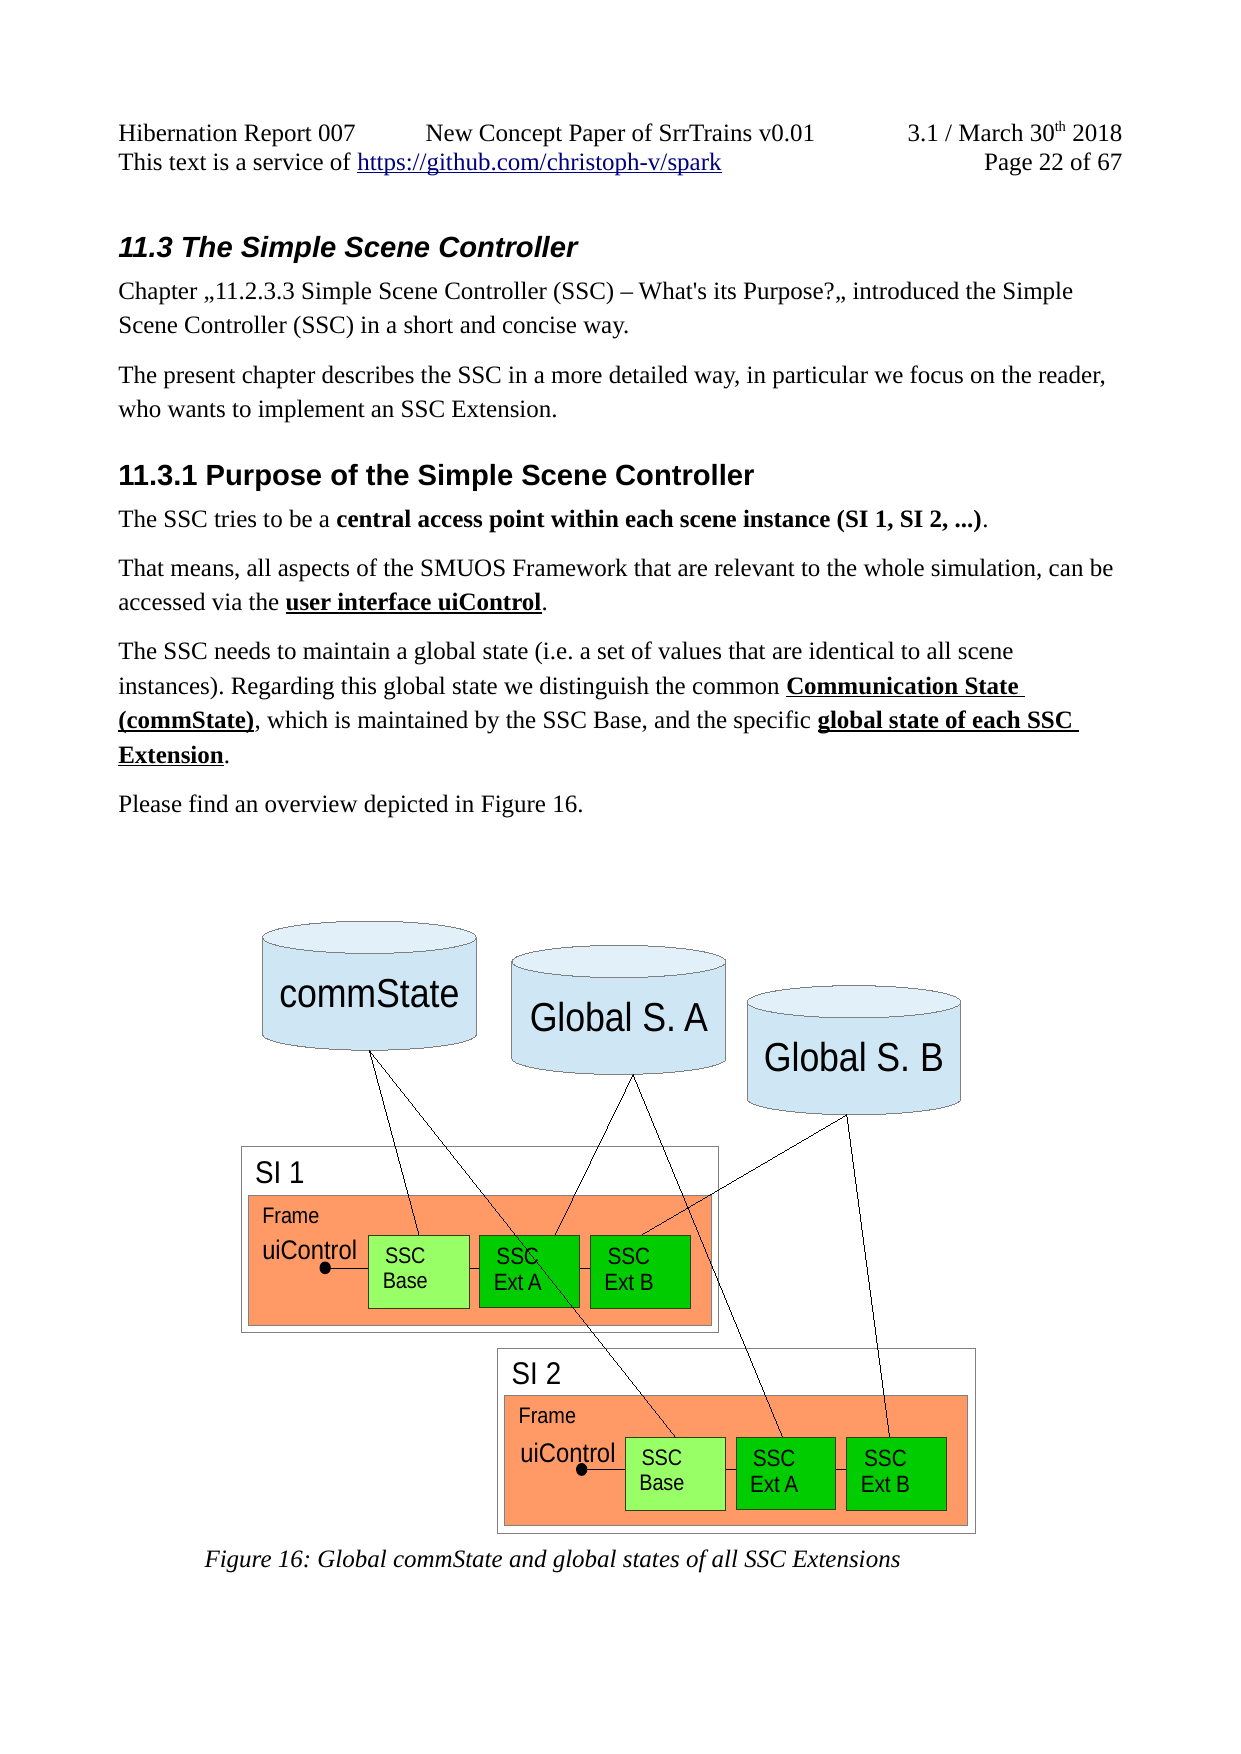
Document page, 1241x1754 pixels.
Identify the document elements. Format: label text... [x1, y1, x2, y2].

text The SSC needs to maintain a global state (i.e. a set of values that are identical to all scene instances). Regarding this global state we distinguish the common Communication State (commState), which is maintained by the SSC Base, and the specific global state of each SSC Extension. [118, 636, 1122, 769]
text The SSC tries to be a central access point within each scene instance (SI 1, SI 2, ...). [118, 504, 1122, 533]
subtitle 11.3.1 Purpose of the Simple Scene Controller [118, 458, 1122, 491]
list Chapter „11.2.3.3 Simple Scene Controller (SSC) – What's its Purpose?„ introduced the Simple Scene Controller (SSC) in a short and concise way. [118, 276, 1122, 339]
text Please find an overview depicted in Figure 16. [118, 789, 1122, 818]
text Figure 16: Global commState and global states of all SSC Extensions [204, 899, 994, 1573]
text That means, all aspects of the SMUOS Framework that are relevant to the whole simulation, can be accessed via the user interface uiControl. [118, 553, 1122, 616]
text The present chapter describes the SSC in a more detailed way, in particular we focus on the reader, who wants to implement an SSC Extension. [118, 360, 1122, 423]
subtitle 11.3 The Simple Scene Controller [118, 230, 1122, 264]
